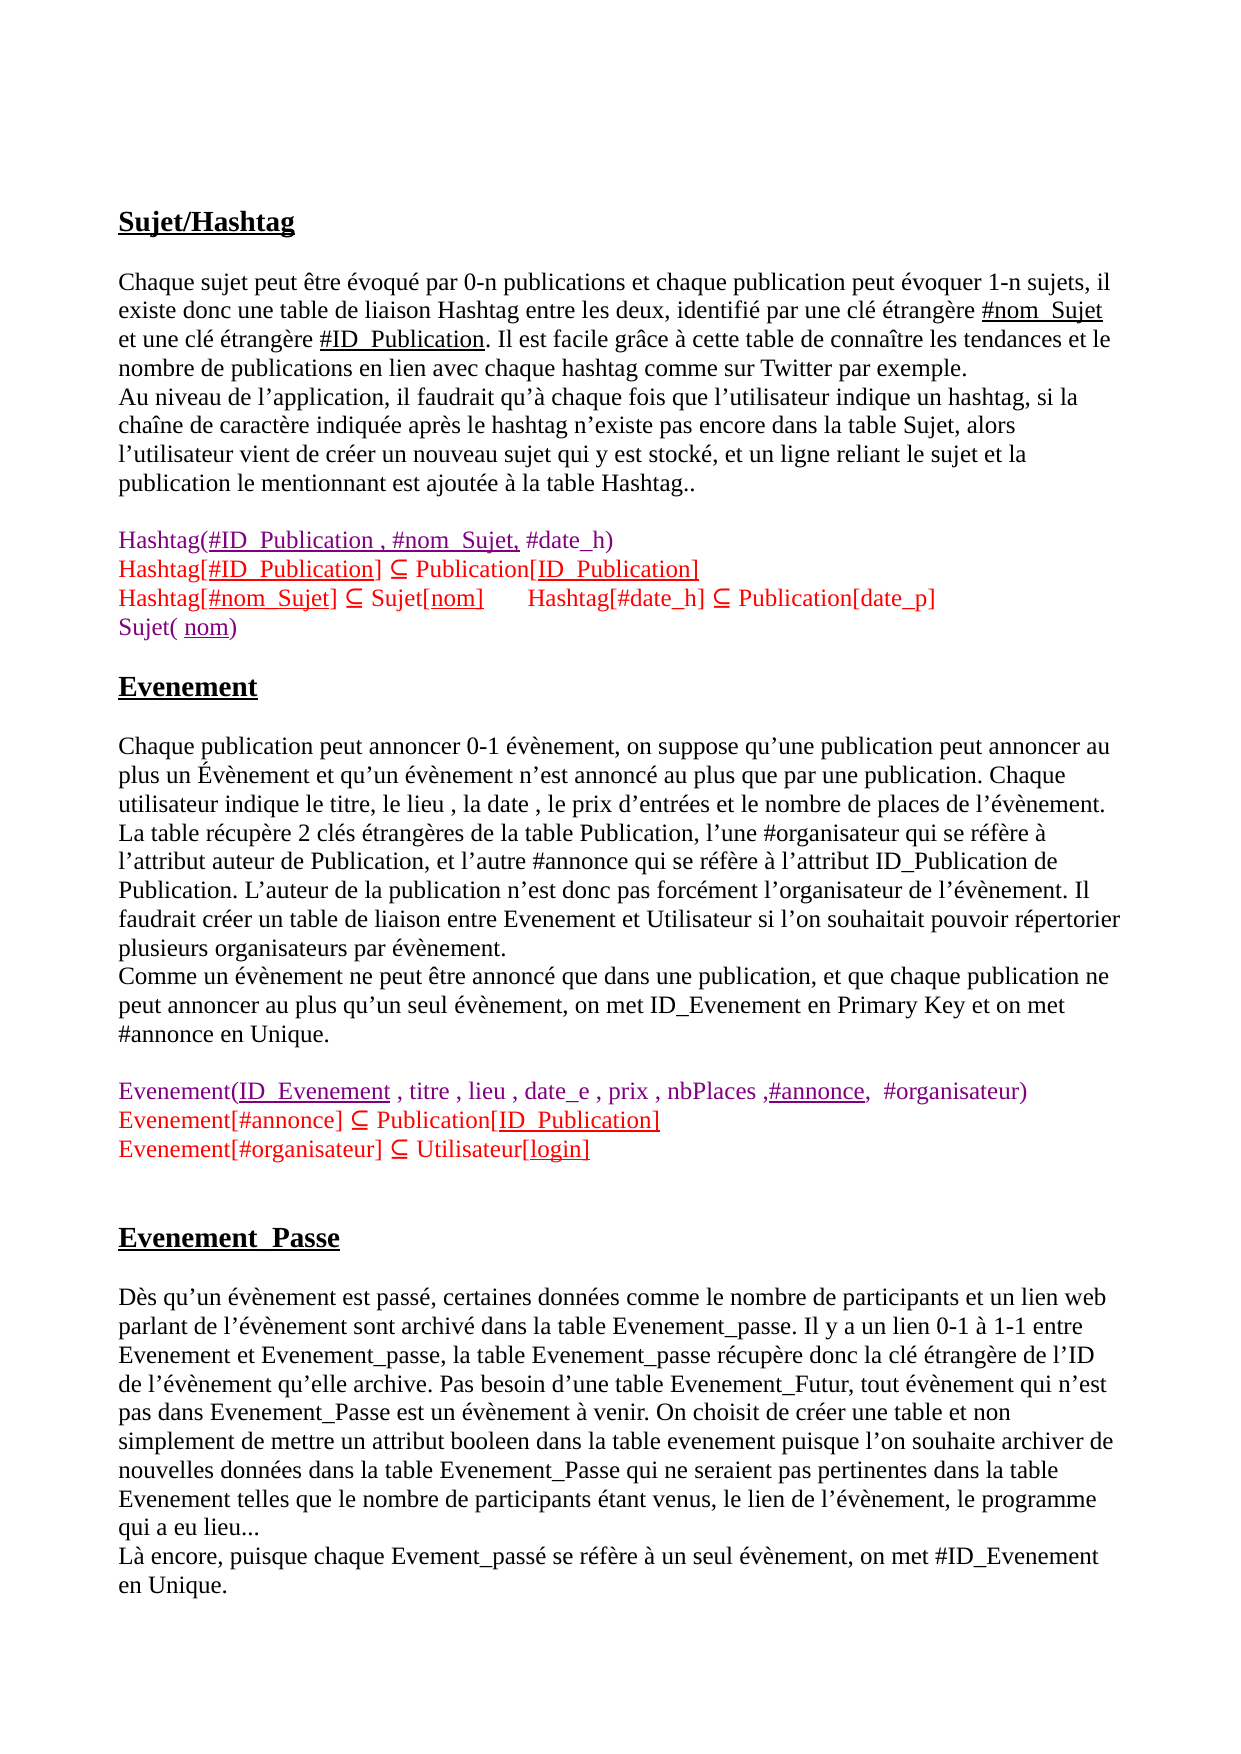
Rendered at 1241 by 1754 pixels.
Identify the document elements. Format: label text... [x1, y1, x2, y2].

text Là encore, puisque chaque Evement_passé se réfère à un seul évènement, on met #ID_Evenement en Unique. [118, 1541, 1122, 1599]
text Hashtag[#nom_Sujet] ⊆ Sujet[nom] Hashtag[#date_h] ⊆ Publication[date_p] [118, 583, 1122, 612]
text Sujet( nom) [118, 612, 1122, 640]
text Hashtag(#ID_Publication , #nom_Sujet, #date_h) [118, 525, 1122, 554]
text Dès qu’un évènement est passé, certaines données comme le nombre de participants et un lien web parlant de l’évènement sont archivé dans la table Evenement_passe. Il y a un lien 0-1 à 1-1 entre Evenement et Evenement_passe, la table Evenement_passe récupère donc la clé étrangère de l’ID de l’évènement qu’elle archive. Pas besoin d’une table Evenement_Futur, tout évènement qui n’est pas dans Evenement_Passe est un évènement à venir. On choisit de créer une table et non simplement de mettre un attribut booleen dans la table evenement puisque l’on souhaite archiver de nouvelles données dans la table Evenement_Passe qui ne seraient pas pertinentes dans la table Evenement telles que le nombre de participants étant venus, le lien de l’évènement, le programme qui a eu lieu... [118, 1282, 1122, 1541]
text Chaque publication peut annoncer 0-1 évènement, on suppose qu’une publication peut annoncer au plus un Évènement et qu’un évènement n’est annoncé au plus que par une publication. Chaque utilisateur indique le titre, le lieu , la date , le prix d’entrées et le nombre de places de l’évènement. La table récupère 2 clés étrangères de la table Publication, l’une #organisateur qui se réfère à l’attribut auteur de Publication, et l’autre #annonce qui se réfère à l’attribut ID_Publication de Publication. L’auteur de la publication n’est donc pas forcément l’organisateur de l’évènement. Il faudrait créer un table de liaison entre Evenement et Utilisateur si l’on souhaitait pouvoir répertorier plusieurs organisateurs par évènement. Comme un évènement ne peut être annoncé que dans une publication, et que chaque publication ne peut annoncer au plus qu’un seul évènement, on met ID_Evenement en Primary Key et on met #annonce en Unique. Evenement(ID_Evenement , titre , lieu , date_e , prix , nbPlaces ,#annonce, #organisateur) [118, 731, 1122, 1105]
text Evenement_Passe [118, 1220, 1122, 1254]
text Evenement[#annonce] ⊆ Publication[ID_Publication] [118, 1105, 1122, 1134]
text Chaque sujet peut être évoqué par 0-n publications et chaque publication peut évoquer 1-n sujets, il existe donc une table de liaison Hashtag entre les deux, identifié par une clé étrangère #nom_Sujet et une clé étrangère #ID_Publication. Il est facile grâce à cette table de connaître les tendances et le nombre de publications en lien avec chaque hashtag comme sur Twitter par exemple. Au niveau de l’application, il faudrait qu’à chaque fois que l’utilisateur indique un hashtag, si la chaîne de caractère indiquée après le hashtag n’existe pas encore dans la table Sujet, alors l’utilisateur vient de créer un nouveau sujet qui y est stocké, et un ligne reliant le sujet et la publication le mentionnant est ajoutée à la table Hashtag.. [118, 267, 1122, 497]
text Sujet/Hashtag [118, 204, 1122, 238]
text Evenement[#organisateur] ⊆ Utilisateur[login] [118, 1134, 1122, 1163]
text Hashtag[#ID_Publication] ⊆ Publication[ID_Publication] [118, 554, 1122, 583]
text Evenement [118, 669, 1122, 703]
